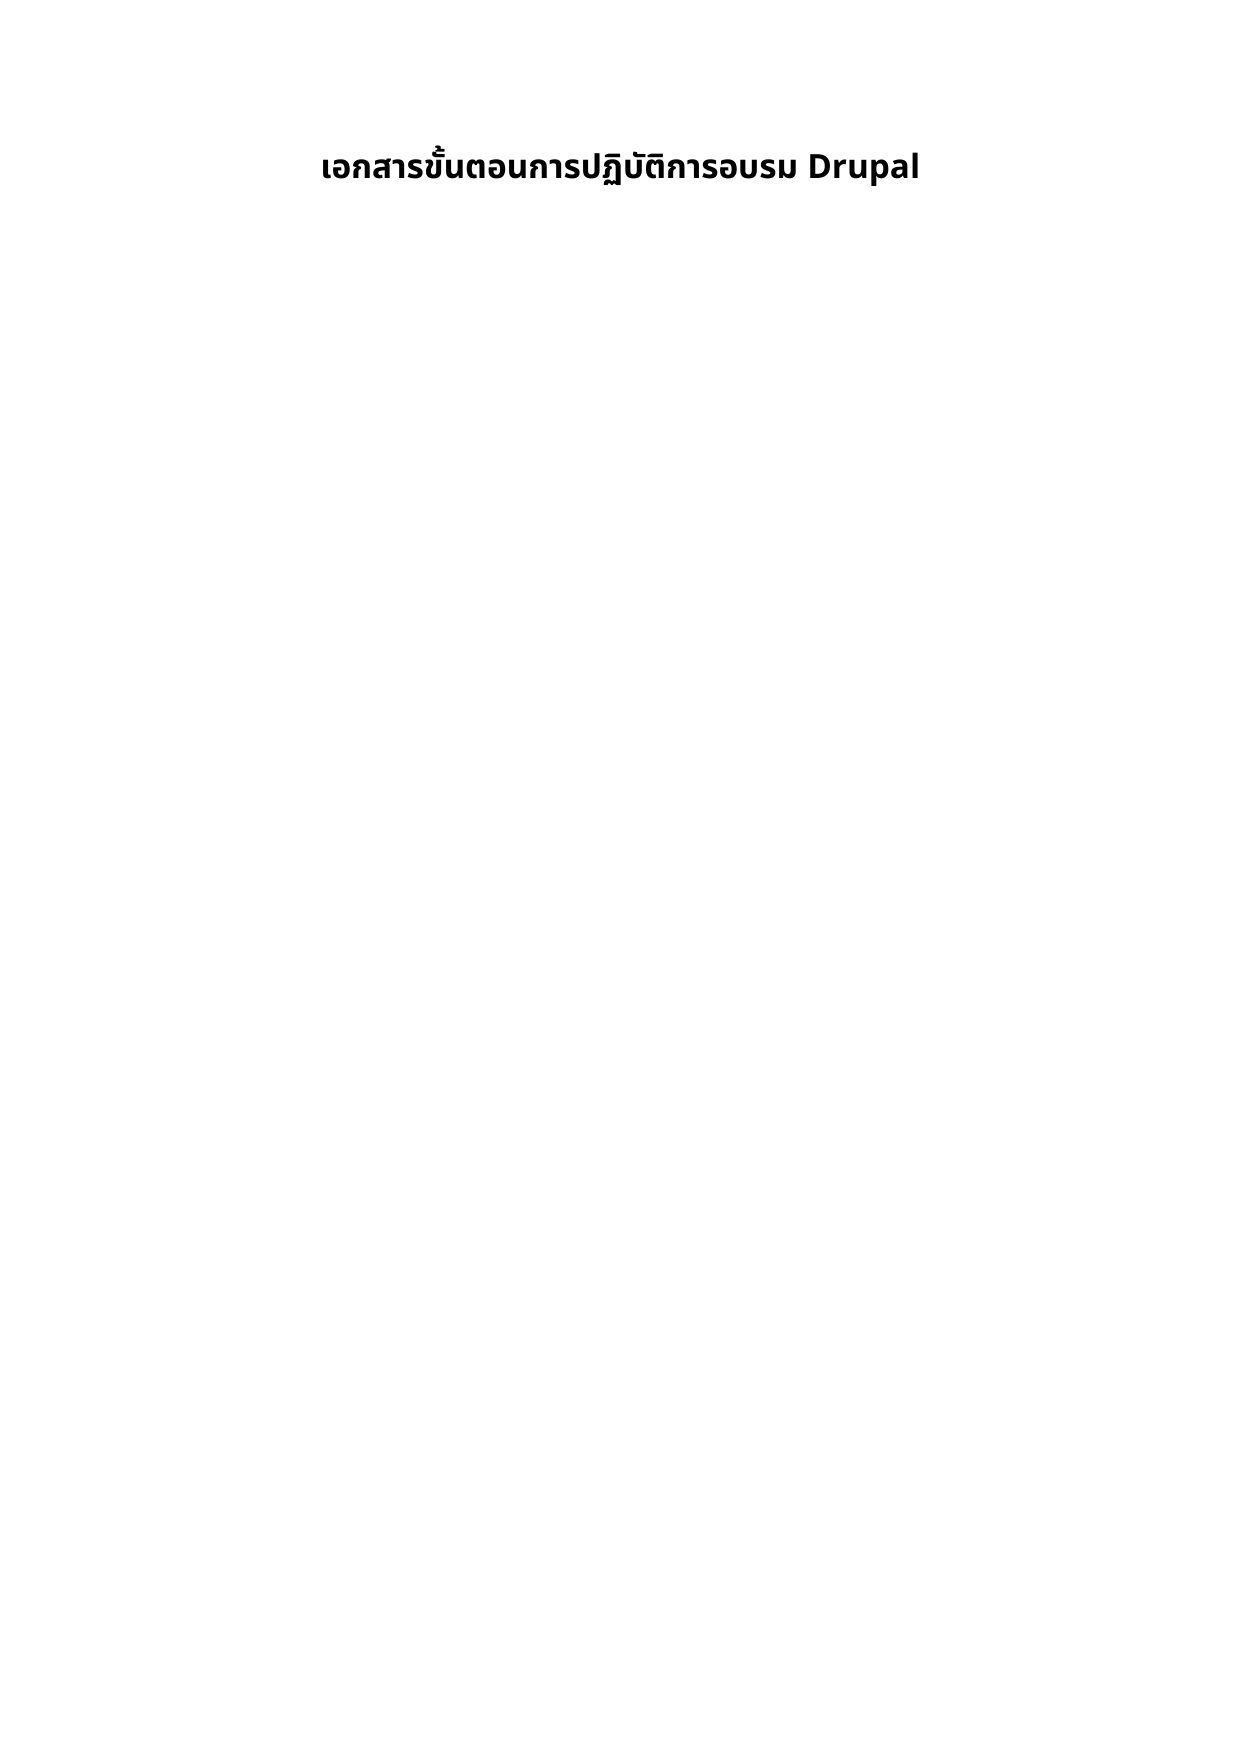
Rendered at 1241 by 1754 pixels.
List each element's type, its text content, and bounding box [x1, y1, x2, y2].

subtitle เอกสารขั้นตอนการปฏิบัติการอบรม Drupal [118, 143, 1122, 194]
